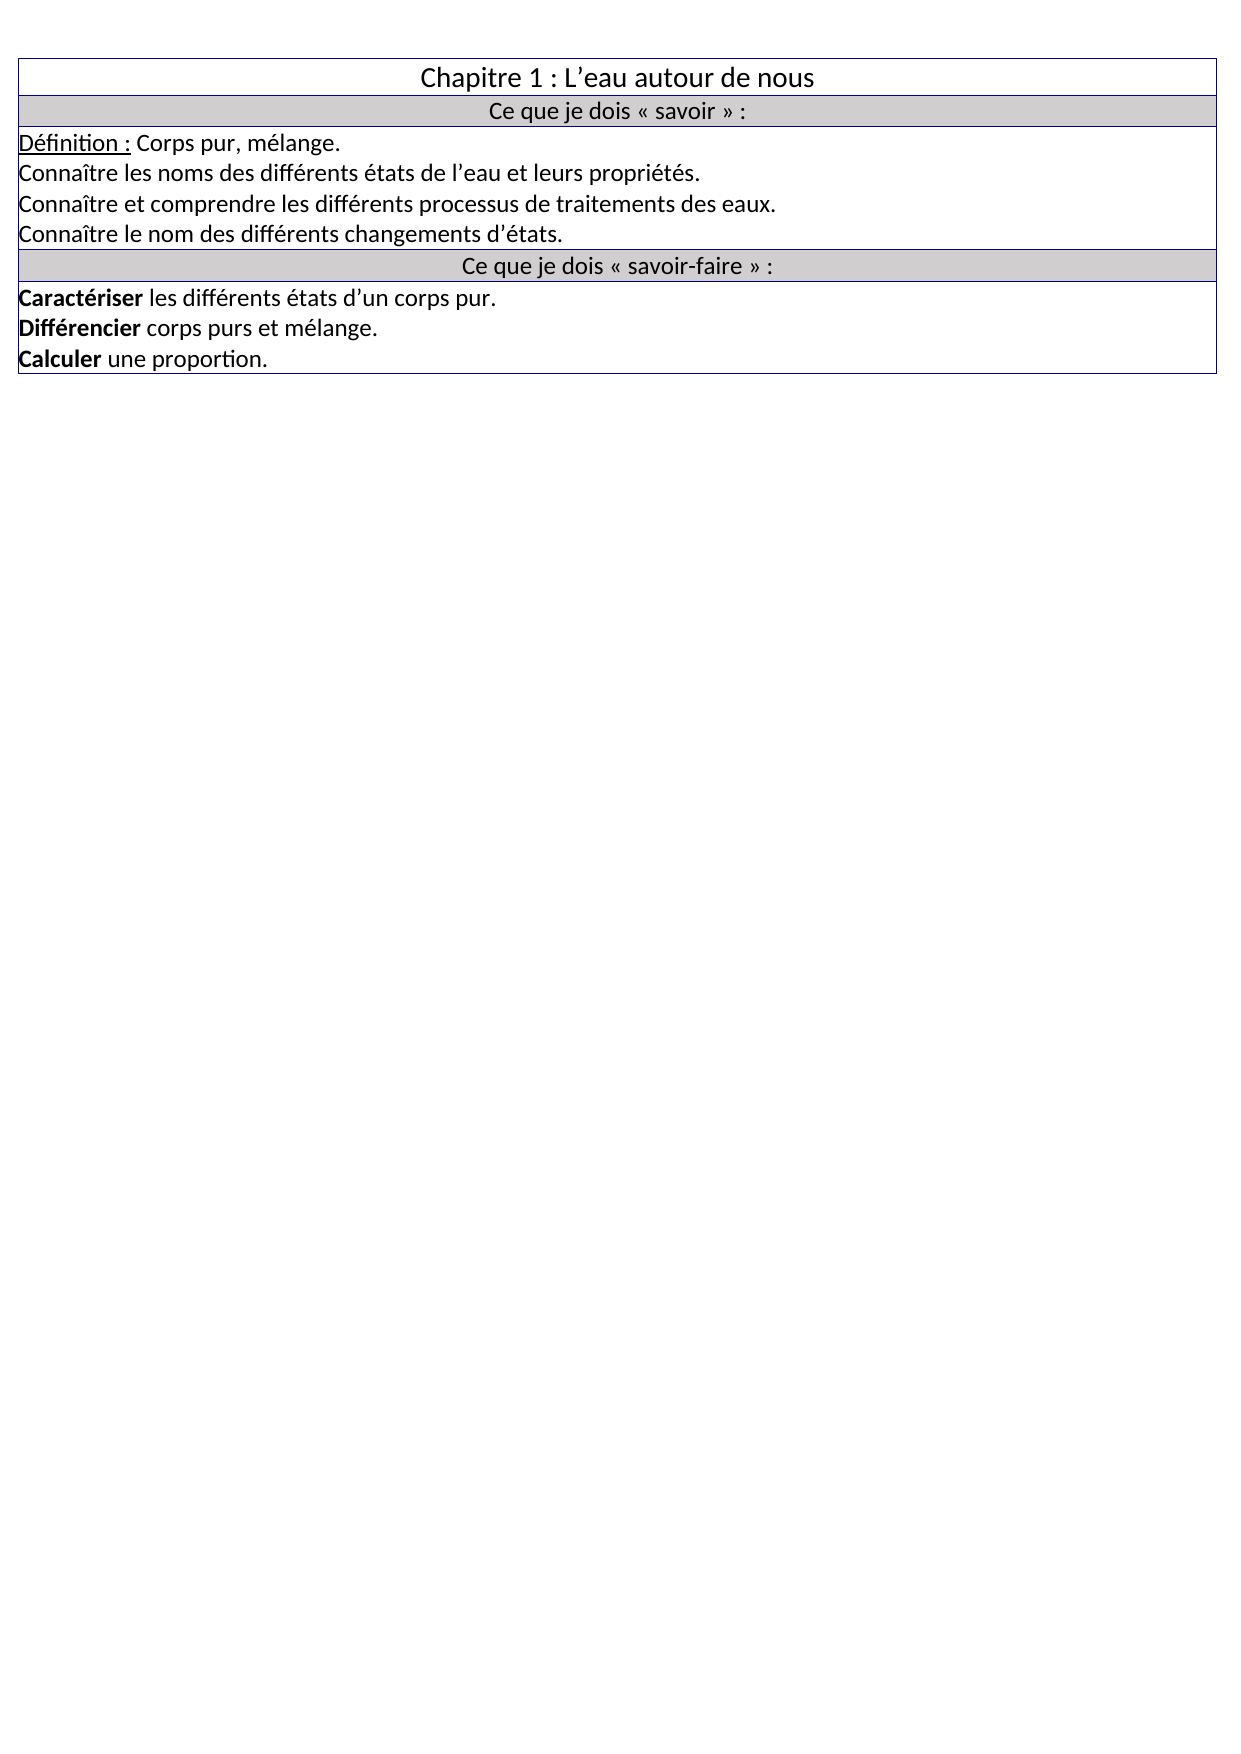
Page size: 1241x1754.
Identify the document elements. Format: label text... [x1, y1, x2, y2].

table_cell Ce que je dois « savoir-faire » : [19, 250, 1216, 281]
table_cell Caractériser les différents états d’un corps pur. Différencier corps purs et mélange. Calculer une proportion. [19, 282, 1216, 373]
table_cell Ce que je dois « savoir » : [19, 96, 1216, 126]
table_cell Définition : Corps pur, mélange. Connaître les noms des différents états de l’eau et leurs propriétés. Connaître et comprendre les différents processus de traitements des eaux. Connaître le nom des différents changements d’états. [19, 127, 1216, 249]
table_header Chapitre 1 : L’eau autour de nous [19, 59, 1216, 94]
